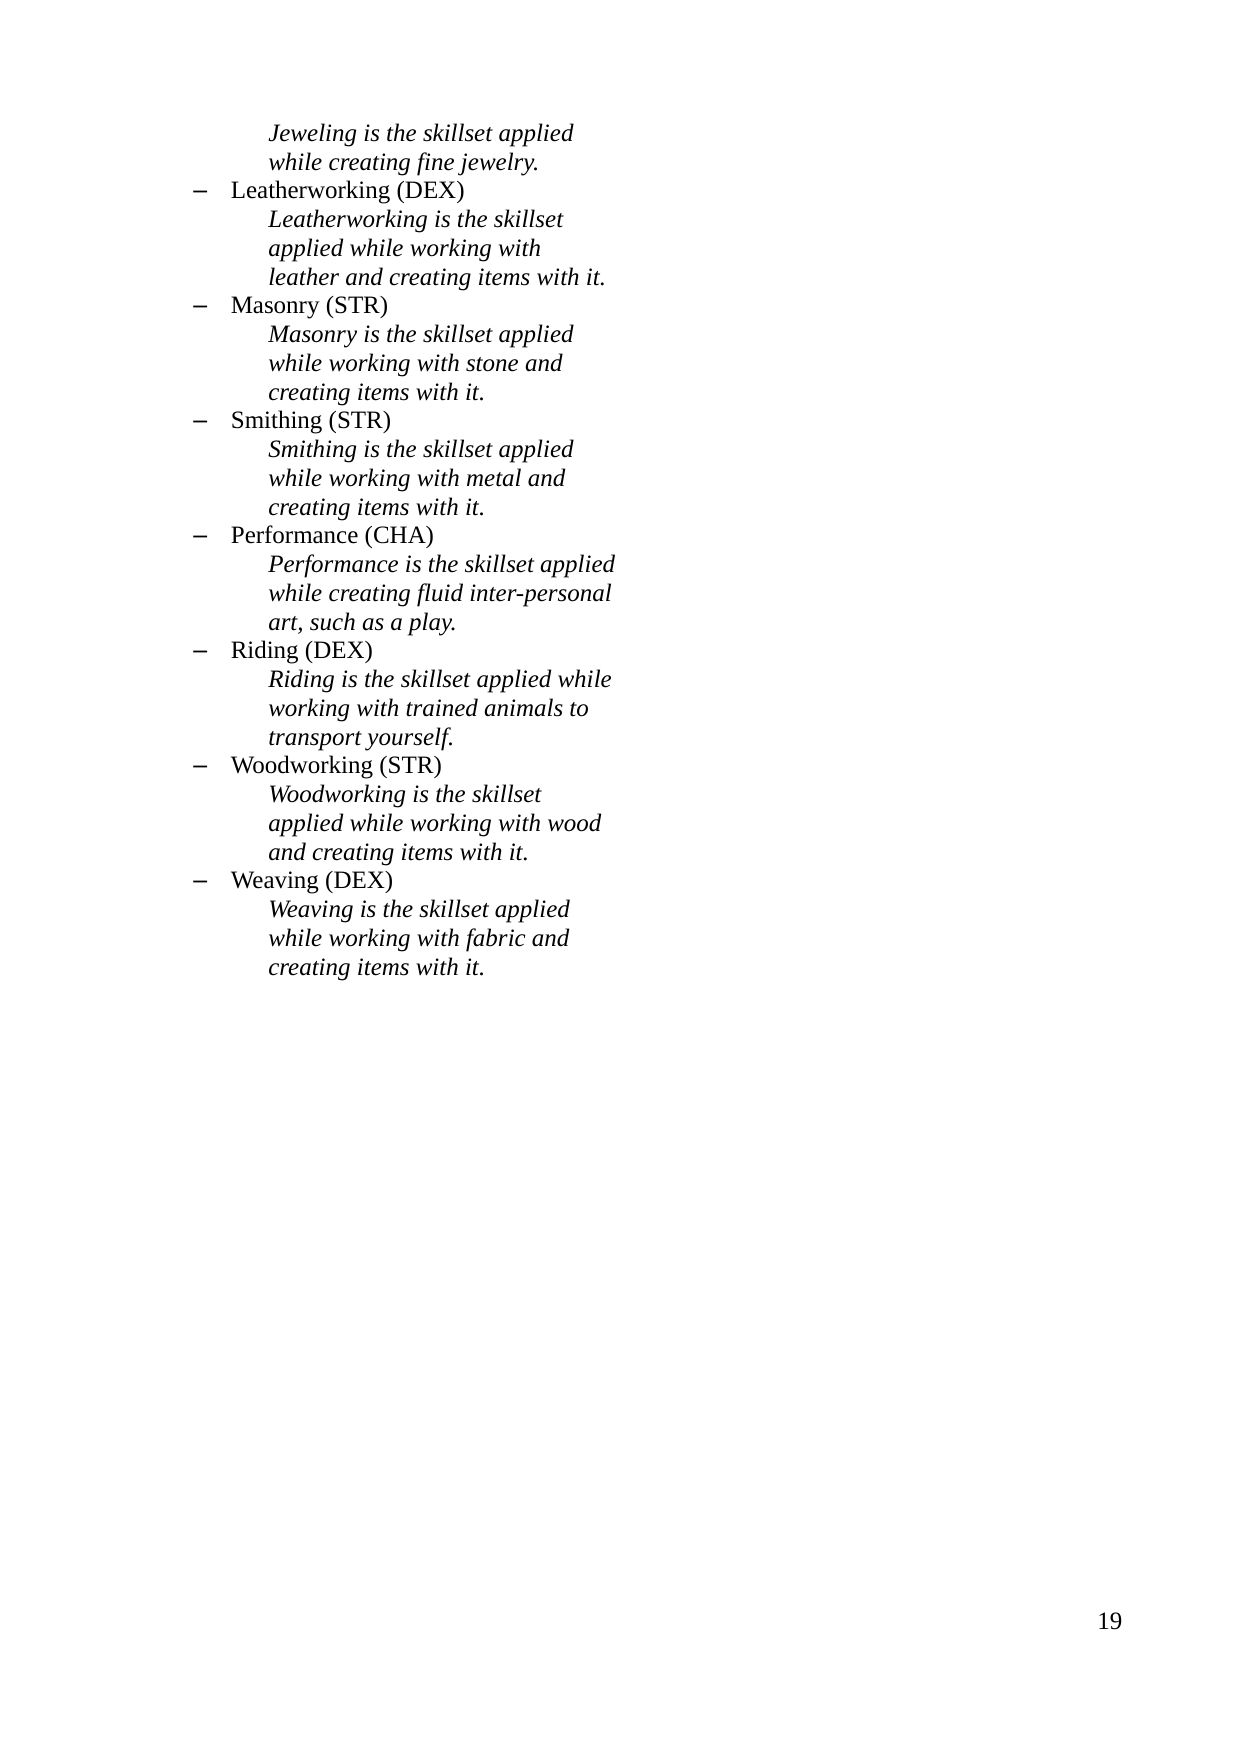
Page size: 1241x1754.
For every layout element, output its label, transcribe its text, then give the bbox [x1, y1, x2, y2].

list Smithing (STR) [193, 406, 620, 434]
list Jeweling is the skillset applied while creating fine jewelry. [231, 118, 620, 176]
list Riding (DEX) [193, 636, 620, 664]
list Leatherworking (DEX) [193, 176, 620, 204]
list Smithing is the skillset applied while working with metal and creating items with it. [231, 434, 620, 521]
list Leatherworking is the skillset applied while working with leather and creating items with it. [231, 204, 620, 291]
list Riding is the skillset applied while working with trained animals to transport yourself. [231, 664, 620, 751]
list Performance is the skillset applied while creating fluid inter-personal art, such as a play. [231, 549, 620, 636]
list Woodworking (STR) [193, 751, 620, 779]
list Masonry (STR) [193, 291, 620, 319]
list Masonry is the skillset applied while working with stone and creating items with it. [231, 319, 620, 406]
list Performance (CHA) [193, 521, 620, 549]
list Weaving (DEX) [193, 866, 620, 894]
list Weaving is the skillset applied while working with fabric and creating items with it. [231, 894, 620, 981]
list Woodworking is the skillset applied while working with wood and creating items with it. [231, 779, 620, 866]
